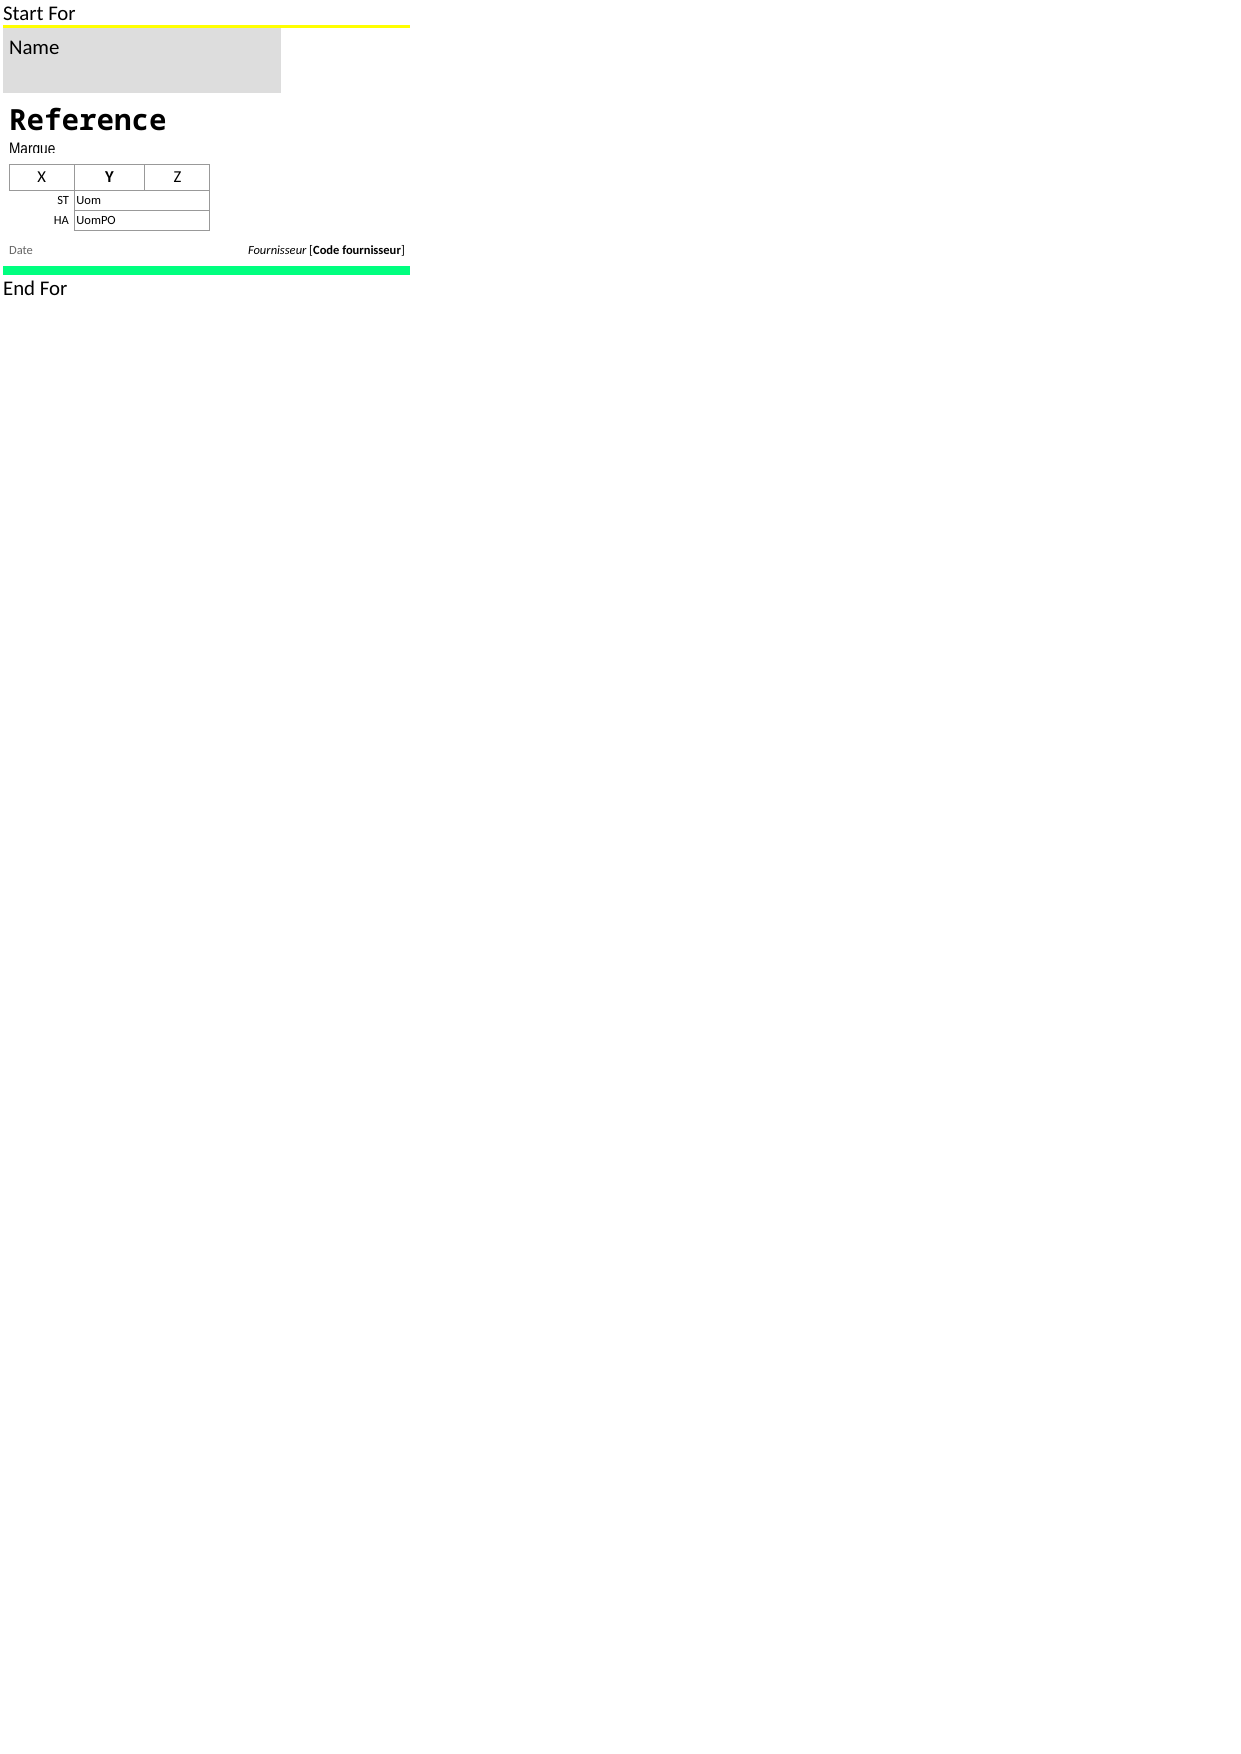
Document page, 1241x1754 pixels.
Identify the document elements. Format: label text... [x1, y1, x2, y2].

table_cell UomPO [75, 211, 209, 230]
table_cell Date [3, 236, 81, 266]
table_cell [225, 158, 410, 236]
table_cell [3, 266, 410, 275]
table_cell HA [9, 210, 74, 230]
table_header X [10, 165, 74, 189]
table_cell [281, 28, 410, 158]
text Start For [3, 0, 410, 25]
table_cell Name [3, 28, 281, 93]
table_cell Reference Marque [3, 93, 281, 158]
table_header Z [145, 165, 209, 189]
table_cell Uom [75, 191, 209, 210]
table_cell ST [9, 191, 74, 210]
table_cell Fournisseur [Code fournisseur] [81, 236, 410, 266]
table_cell [3, 158, 225, 236]
table_header Y [75, 165, 144, 189]
text End For [3, 275, 410, 300]
